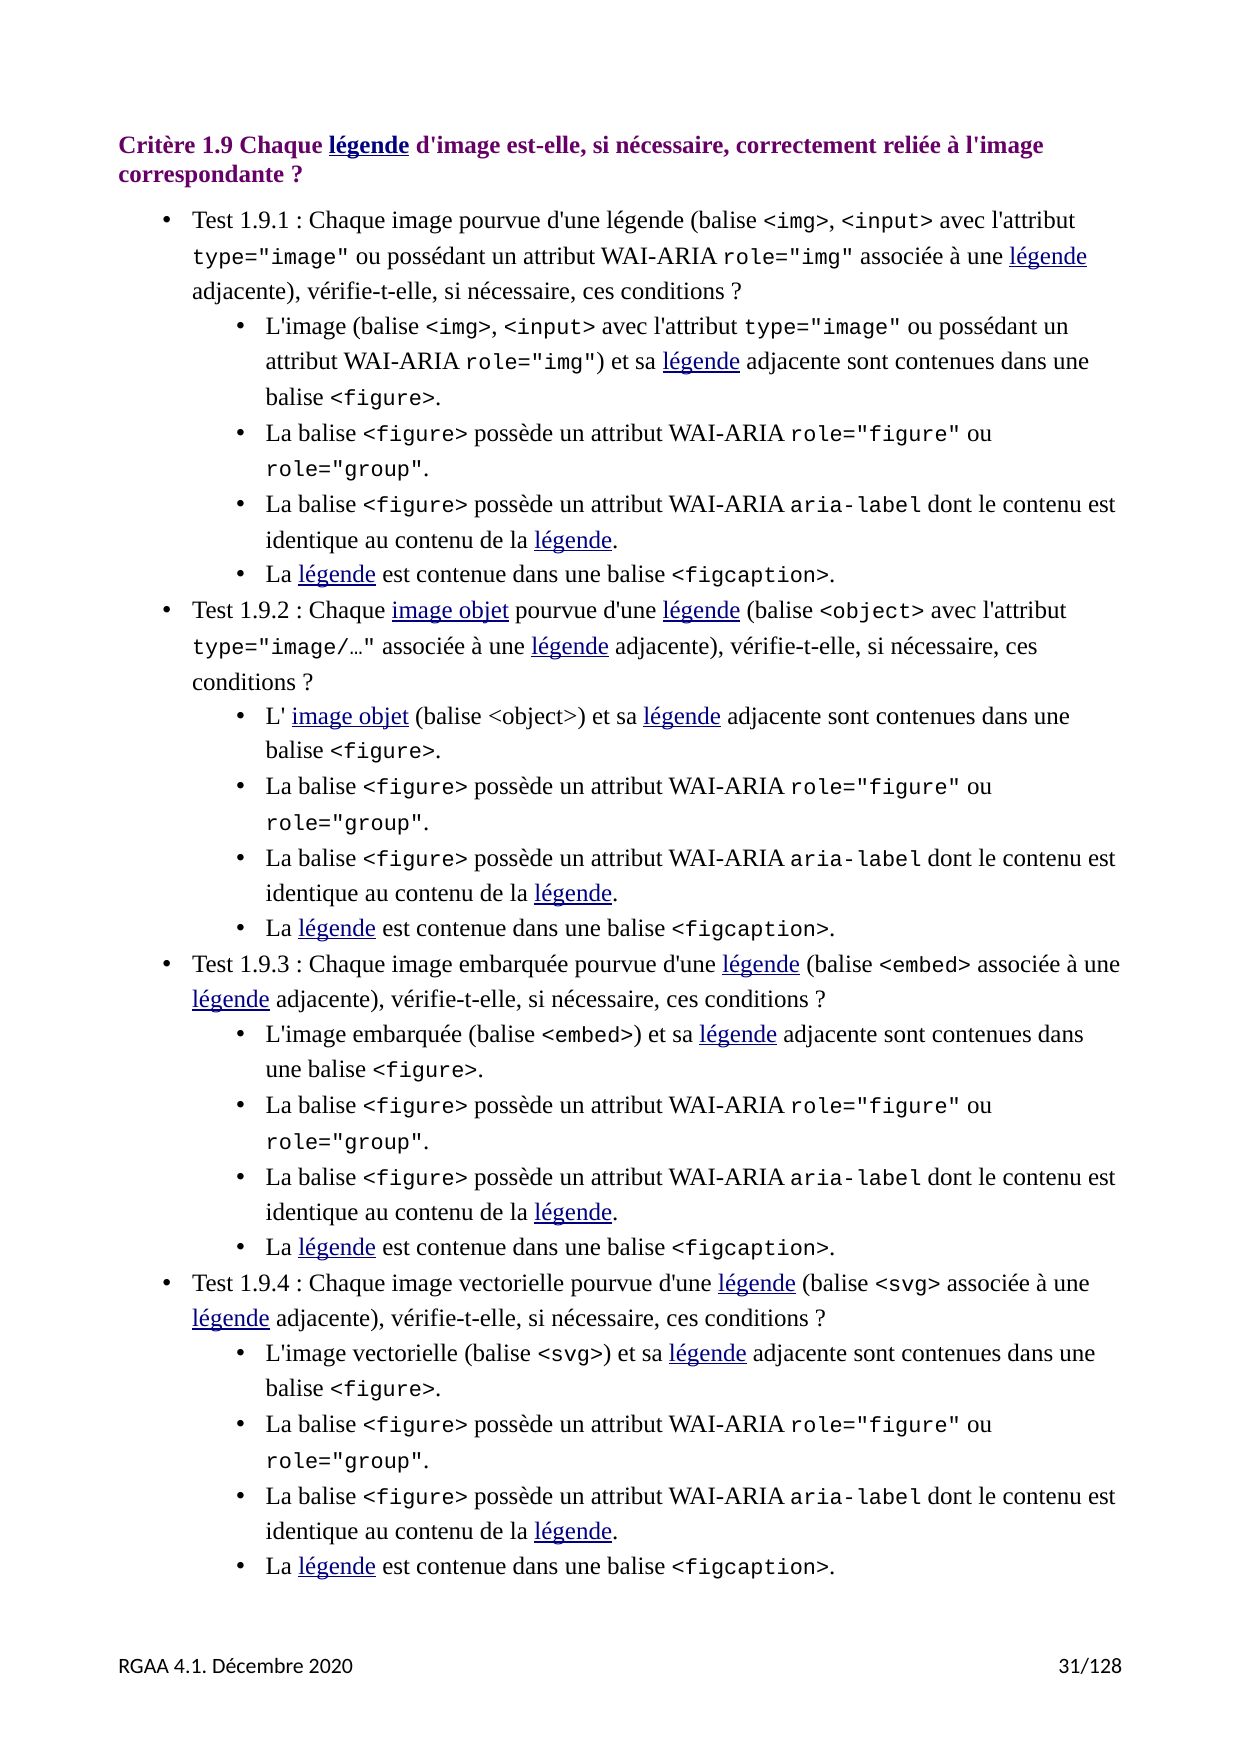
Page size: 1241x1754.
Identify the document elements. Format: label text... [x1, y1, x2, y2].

list La balise <figure> possède un attribut WAI-ARIA aria-label dont le contenu est identique au contenu de la légende. [236, 1162, 1122, 1226]
list La balise <figure> possède un attribut WAI-ARIA role="figure" ou role="group". [236, 418, 1122, 483]
list La balise <figure> possède un attribut WAI-ARIA role="figure" ou role="group". [236, 1409, 1122, 1475]
list La balise <figure> possède un attribut WAI-ARIA role="figure" ou role="group". [236, 1090, 1122, 1156]
subtitle Critère 1.9 Chaque légende d'image est-elle, si nécessaire, correctement reliée à l'image correspondante ? [118, 130, 1122, 187]
list La légende est contenue dans une balise <figcaption>. [236, 1551, 1122, 1581]
list Test 1.9.2 : Chaque image objet pourvue d'une légende (balise <object> avec l'attribut type="image/…" associée à une légende adjacente), vérifie-t-elle, si nécessaire, ces conditions ? [162, 595, 1122, 695]
list L'image embarquée (balise <embed>) et sa légende adjacente sont contenues dans une balise <figure>. [236, 1019, 1122, 1084]
list L'image vectorielle (balise <svg>) et sa légende adjacente sont contenues dans une balise <figure>. [236, 1338, 1122, 1403]
list La légende est contenue dans une balise <figcaption>. [236, 1232, 1122, 1262]
list La balise <figure> possède un attribut WAI-ARIA aria-label dont le contenu est identique au contenu de la légende. [236, 1481, 1122, 1545]
list Test 1.9.3 : Chaque image embarquée pourvue d'une légende (balise <embed> associée à une légende adjacente), vérifie-t-elle, si nécessaire, ces conditions ? [162, 949, 1122, 1013]
list La balise <figure> possède un attribut WAI-ARIA role="figure" ou role="group". [236, 771, 1122, 837]
list Test 1.9.1 : Chaque image pourvue d'une légende (balise <img>, <input> avec l'attribut type="image" ou possédant un attribut WAI-ARIA role="img" associée à une légende adjacente), vérifie-t-elle, si nécessaire, ces conditions ? [162, 205, 1122, 305]
list La légende est contenue dans une balise <figcaption>. [236, 913, 1122, 943]
list Test 1.9.4 : Chaque image vectorielle pourvue d'une légende (balise <svg> associée à une légende adjacente), vérifie-t-elle, si nécessaire, ces conditions ? [162, 1268, 1122, 1332]
list L'image (balise <img>, <input> avec l'attribut type="image" ou possédant un attribut WAI-ARIA role="img") et sa légende adjacente sont contenues dans une balise <figure>. [236, 311, 1122, 412]
list La balise <figure> possède un attribut WAI-ARIA aria-label dont le contenu est identique au contenu de la légende. [236, 843, 1122, 907]
list La balise <figure> possède un attribut WAI-ARIA aria-label dont le contenu est identique au contenu de la légende. [236, 489, 1122, 554]
list L' image objet (balise <object>) et sa légende adjacente sont contenues dans une balise <figure>. [236, 701, 1122, 765]
list La légende est contenue dans une balise <figcaption>. [236, 559, 1122, 589]
